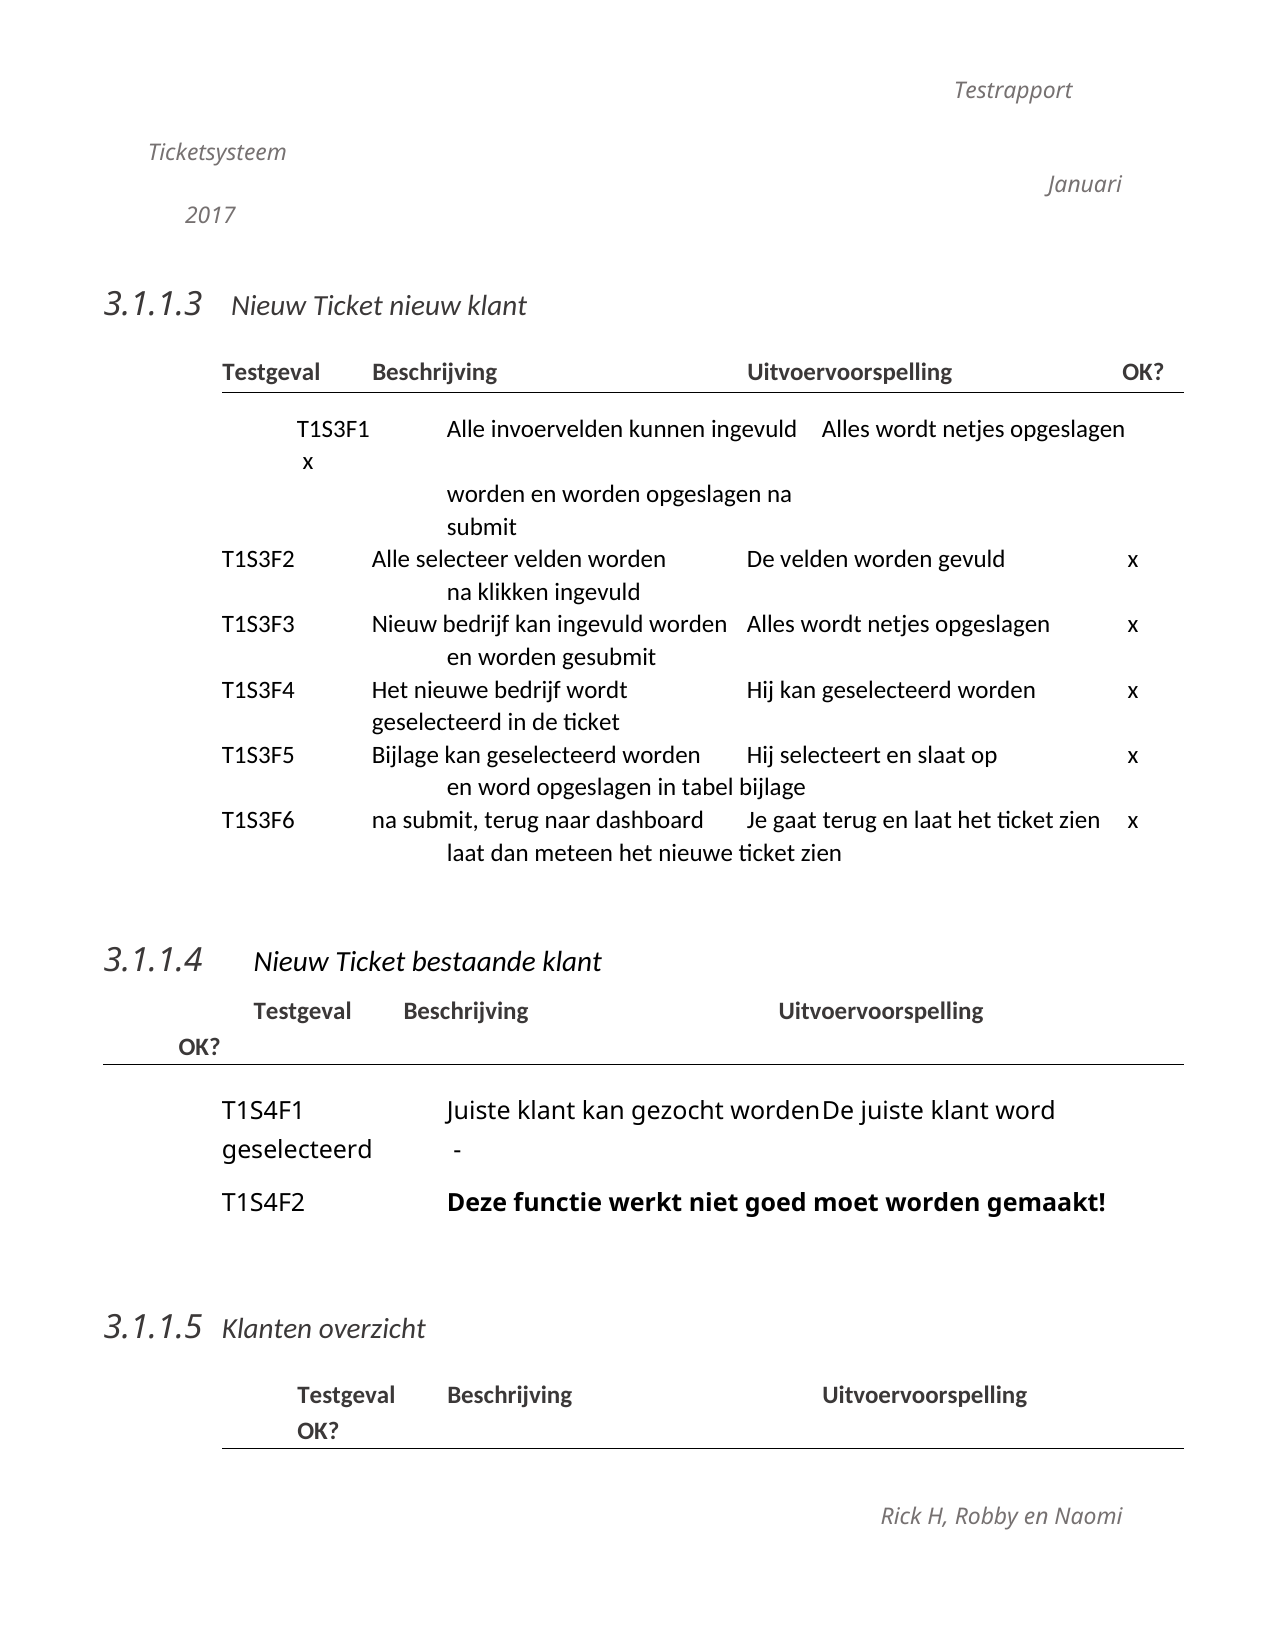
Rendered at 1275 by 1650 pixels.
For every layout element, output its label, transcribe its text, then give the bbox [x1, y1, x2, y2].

text 3.1.1.5 Klanten overzicht [103, 1303, 1184, 1348]
text T1S3F1 Alle invoervelden kunnen ingevuld Alles wordt netjes opgeslagen x worden en worden opgeslagen na submit T1S3F2 Alle selecteer velden worden De velden worden gevuld x na klikken ingevuld T1S3F3 Nieuw bedrijf kan ingevuld worden Alles wordt netjes opgeslagen x en worden gesubmit T1S3F4 Het nieuwe bedrijf wordt Hij kan geselecteerd worden x geselecteerd in de ticket T1S3F5 Bijlage kan geselecteerd worden Hij selecteert en slaat op x en word opgeslagen in tabel bijlage T1S3F6 na submit, terug naar dashboard Je gaat terug en laat het ticket zien x laat dan meteen het nieuwe ticket zien [103, 413, 1184, 867]
text 3.1.1.3 Nieuw Ticket nieuw klant [103, 279, 1184, 325]
text T1S4F1 Juiste klant kan gezocht worden De juiste klant word geselecteerd - [103, 1084, 1184, 1166]
text Testgeval Beschrijving Uitvoervoorspelling OK? [222, 344, 1184, 392]
text T1S4F2 Deze functie werkt niet goed moet worden gemaakt! [103, 1184, 1184, 1218]
text Testgeval Beschrijving Uitvoervoorspelling OK? [222, 1368, 1184, 1448]
text 3.1.1.4 Nieuw Ticket bestaande klant Testgeval Beschrijving Uitvoervoorspelling OK? [103, 935, 1184, 1064]
